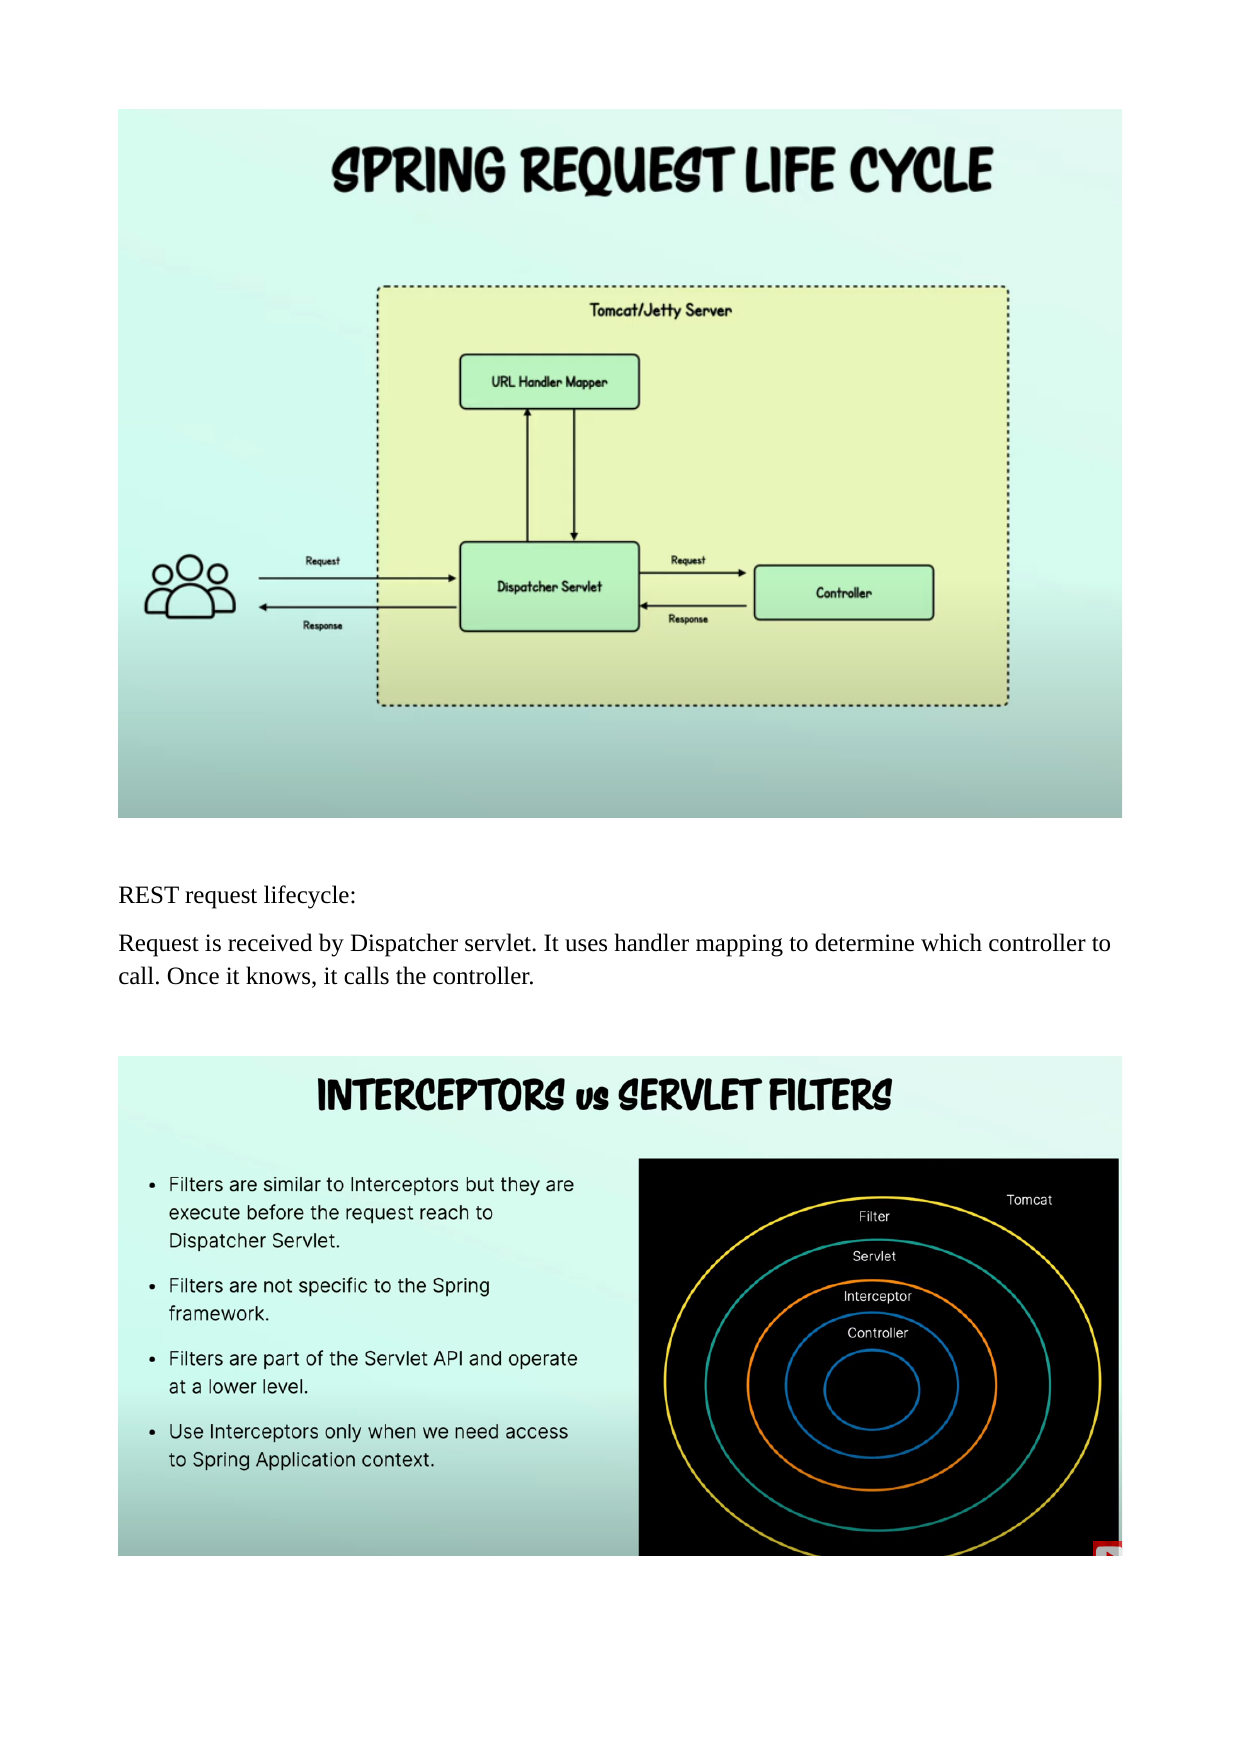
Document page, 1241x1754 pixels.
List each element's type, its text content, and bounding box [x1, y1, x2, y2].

text Request is received by Dispatcher servlet. It uses handler mapping to determine which controller to call. Once it knows, it calls the controller. [118, 928, 1122, 990]
picture [118, 109, 1123, 818]
picture [118, 1056, 1123, 1556]
text REST request lifecycle: [118, 881, 1122, 909]
